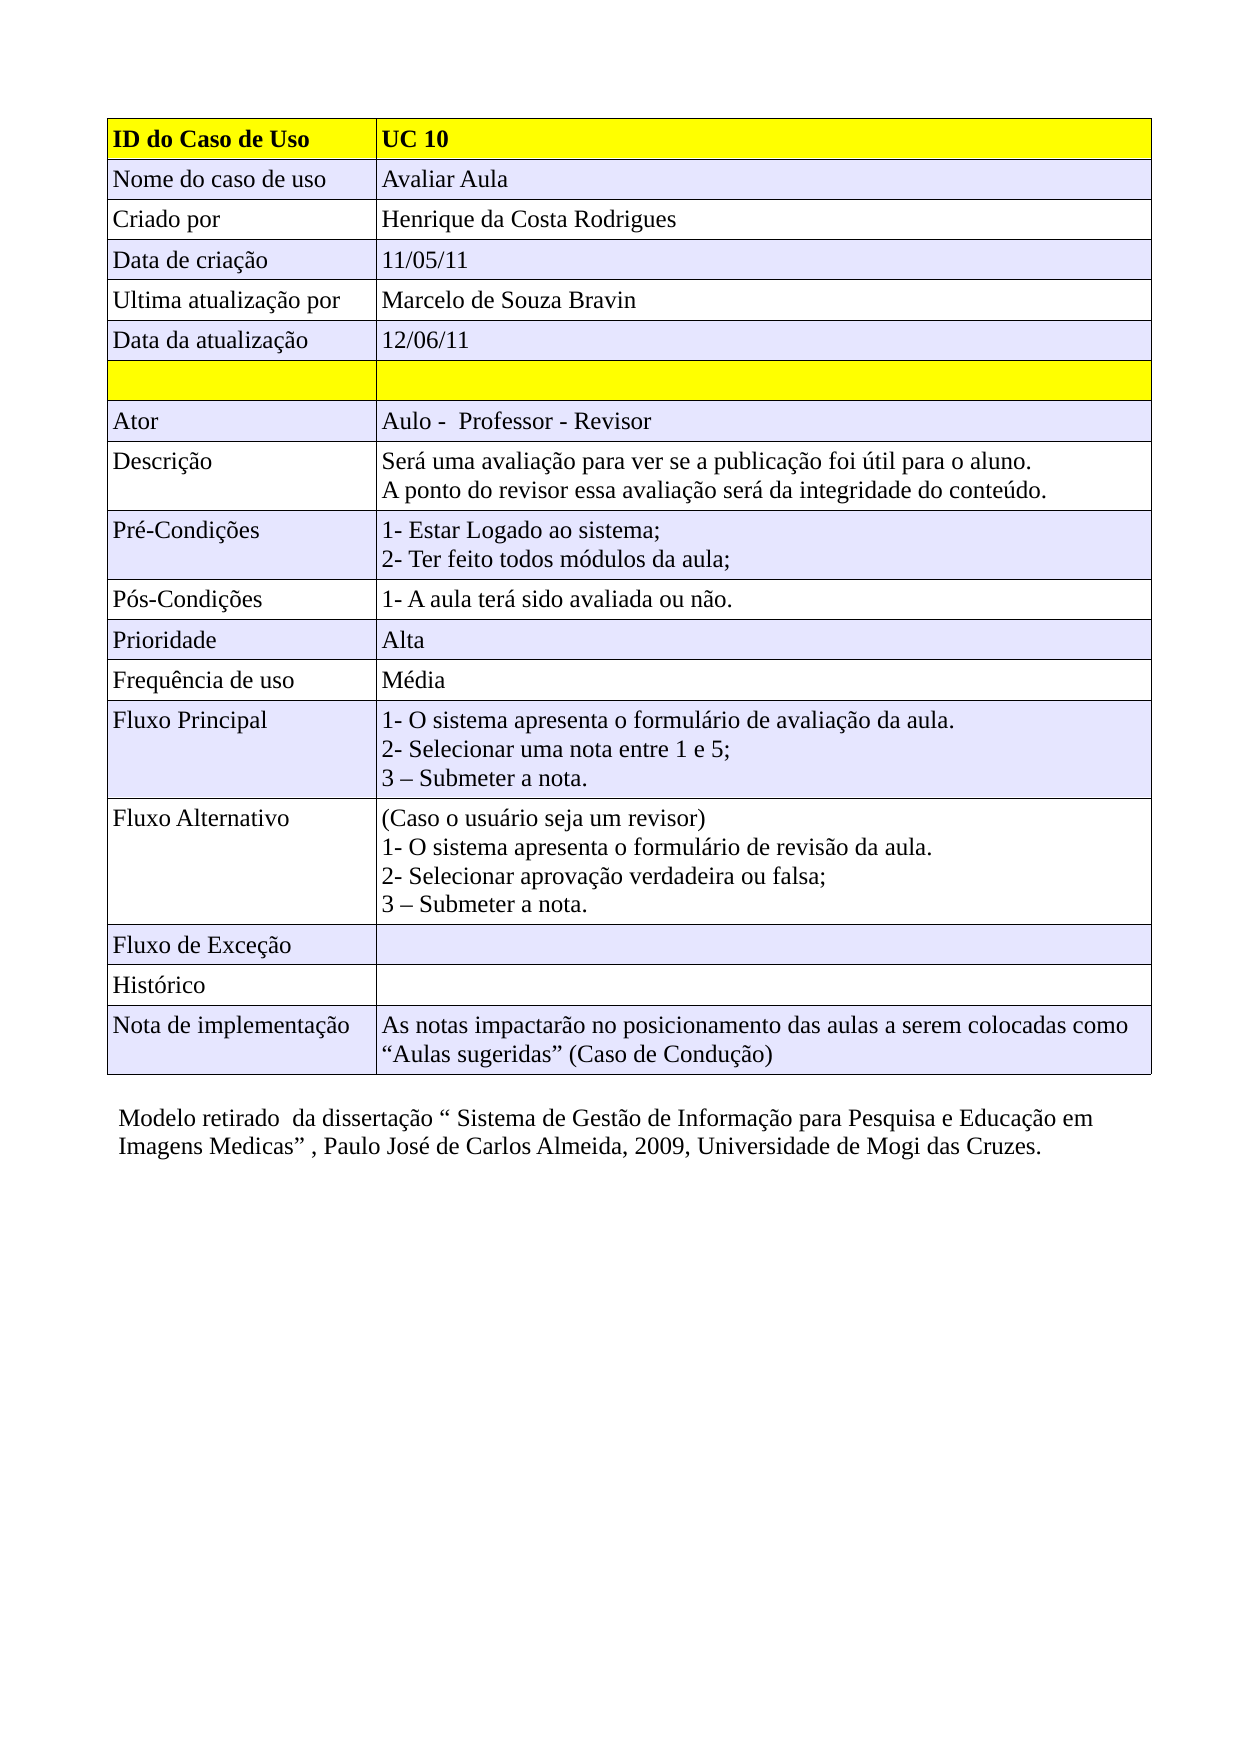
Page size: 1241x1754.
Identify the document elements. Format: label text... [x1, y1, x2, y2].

table_cell Data de criação [108, 240, 376, 279]
table_cell Descrição [108, 442, 376, 510]
table_cell Será uma avaliação para ver se a publicação foi útil para o aluno. A ponto do revisor essa avaliação será da integridade do conteúdo. [377, 442, 1151, 510]
table_cell Fluxo Principal [108, 701, 376, 797]
table_cell Nota de implementação [108, 1006, 376, 1074]
table_cell 05/11/11 [377, 240, 1151, 279]
table_cell [377, 965, 1151, 1005]
table_header UC 10 [377, 119, 1151, 158]
table_cell Pós-Condições [108, 580, 376, 619]
table_cell 1- A aula terá sido avaliada ou não. [377, 580, 1151, 619]
table_cell Prioridade [108, 620, 376, 659]
table_header ID do Caso de Uso [108, 119, 376, 158]
table_cell Data da atualização [108, 321, 376, 360]
table_cell [377, 361, 1151, 400]
table_cell Henrique da Costa Rodrigues [377, 200, 1151, 239]
table_cell Ultima atualização por [108, 280, 376, 320]
table_cell Avaliar Aula [377, 160, 1151, 199]
table_cell [108, 361, 376, 400]
table_cell [377, 925, 1151, 964]
table_cell Fluxo de Exceção [108, 925, 376, 964]
table_cell 1- Estar Logado ao sistema; 2- Ter feito todos módulos da aula; [377, 511, 1151, 579]
table_cell (Caso o usuário seja um revisor) 1- O sistema apresenta o formulário de revisão da aula. 2- Selecionar aprovação verdadeira ou falsa; 3 – Submeter a nota. [377, 799, 1151, 924]
table_cell Nome do caso de uso [108, 160, 376, 199]
table_cell Marcelo de Souza Bravin [377, 280, 1151, 320]
table_cell Histórico [108, 965, 376, 1005]
table_cell Aulo - Professor - Revisor [377, 401, 1151, 441]
table_cell 1- O sistema apresenta o formulário de avaliação da aula. 2- Selecionar uma nota entre 1 e 5; 3 – Submeter a nota. [377, 701, 1151, 797]
table_cell Frequência de uso [108, 660, 376, 700]
table_cell Fluxo Alternativo [108, 799, 376, 924]
table_cell 06/12/11 [377, 321, 1151, 360]
table_cell Criado por [108, 200, 376, 239]
text Modelo retirado da dissertação “ Sistema de Gestão de Informação para Pesquisa e Educação em Imagens Medicas” , Paulo José de Carlos Almeida, 2009, Universidade de Mogi das Cruzes. [118, 1103, 1122, 1160]
table_cell As notas impactarão no posicionamento das aulas a serem colocadas como “Aulas sugeridas” (Caso de Condução) [377, 1006, 1151, 1074]
table_cell Pré-Condições [108, 511, 376, 579]
table_cell Ator [108, 401, 376, 441]
table_cell Média [377, 660, 1151, 700]
table_cell Alta [377, 620, 1151, 659]
